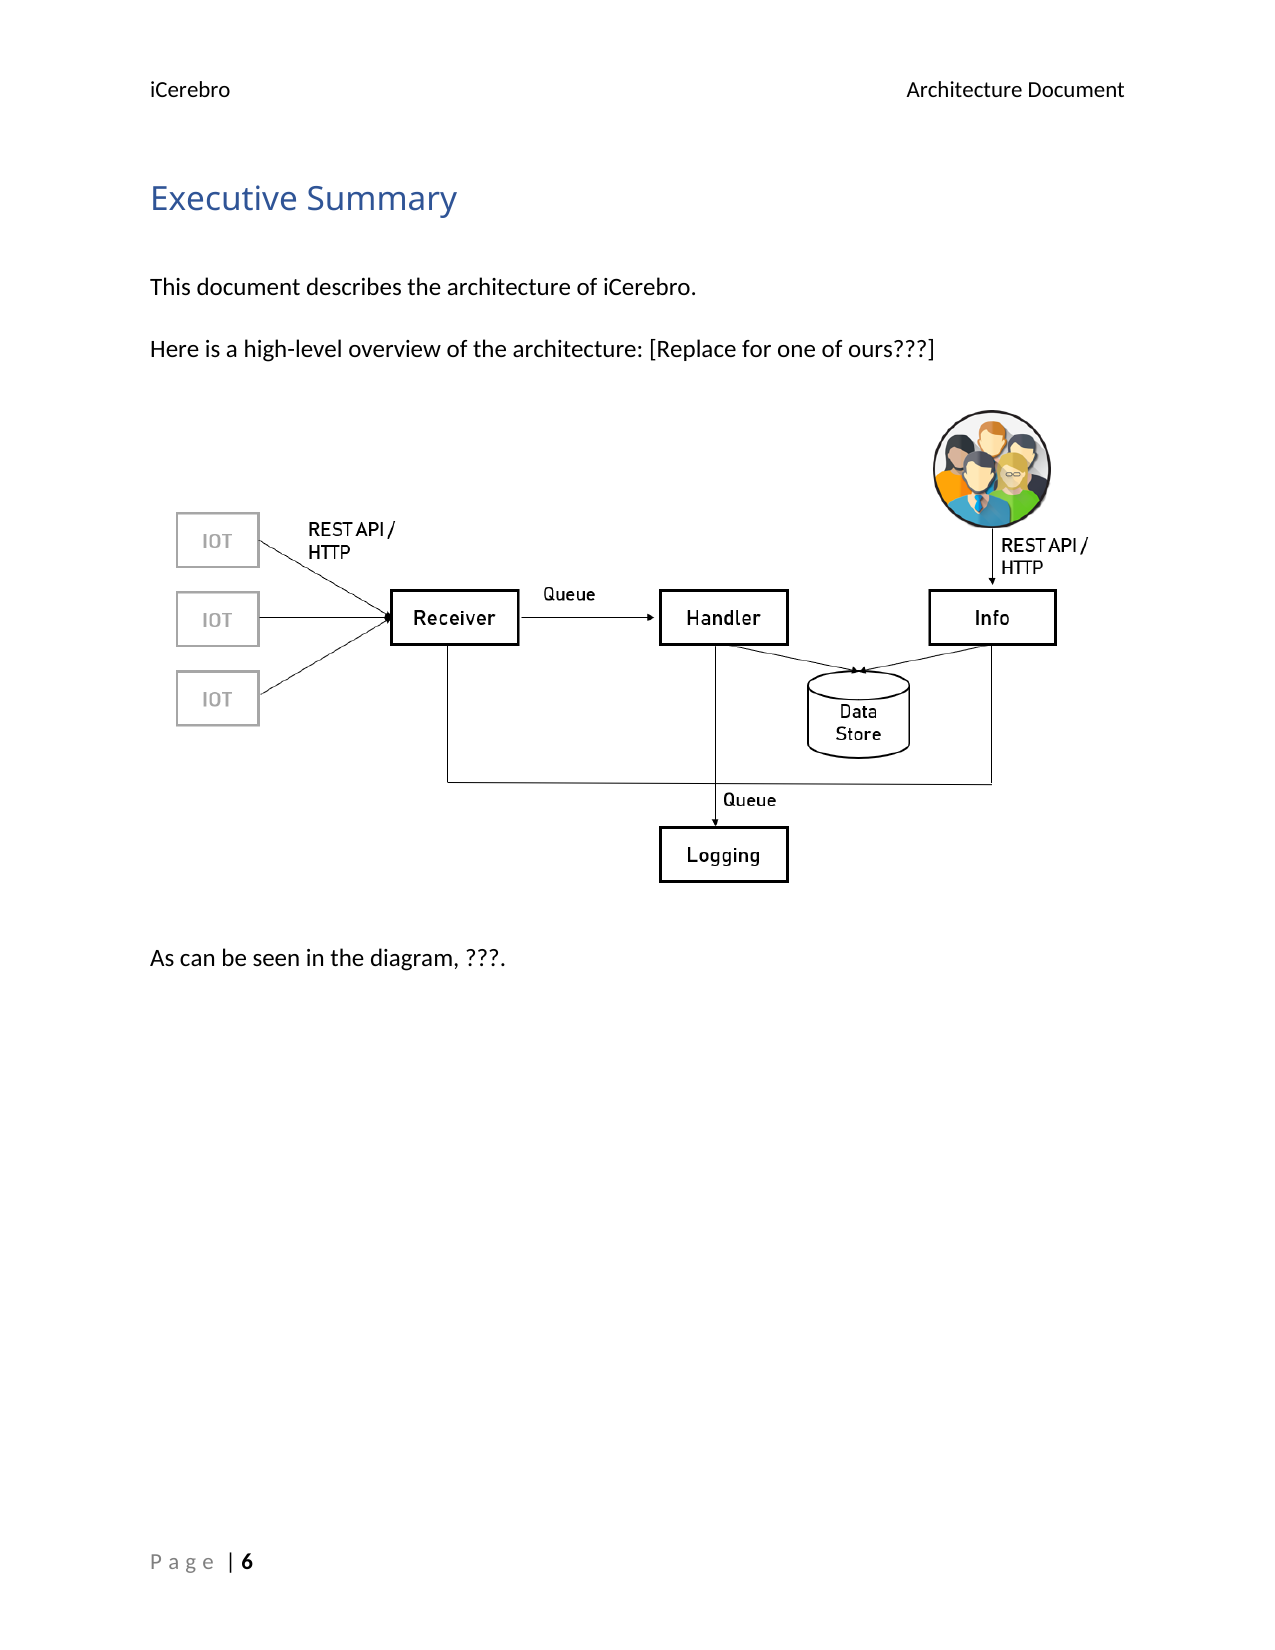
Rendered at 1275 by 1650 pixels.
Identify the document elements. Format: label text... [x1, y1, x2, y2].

text Here is a high-level overview of the architecture: [Replace for one of ours???] [150, 333, 1125, 364]
text As can be seen in the diagram, ???. [150, 942, 1125, 973]
subtitle Executive Summary [150, 175, 1125, 220]
picture [150, 395, 1125, 912]
text This document describes the architecture of iCerebro. [150, 271, 1125, 301]
